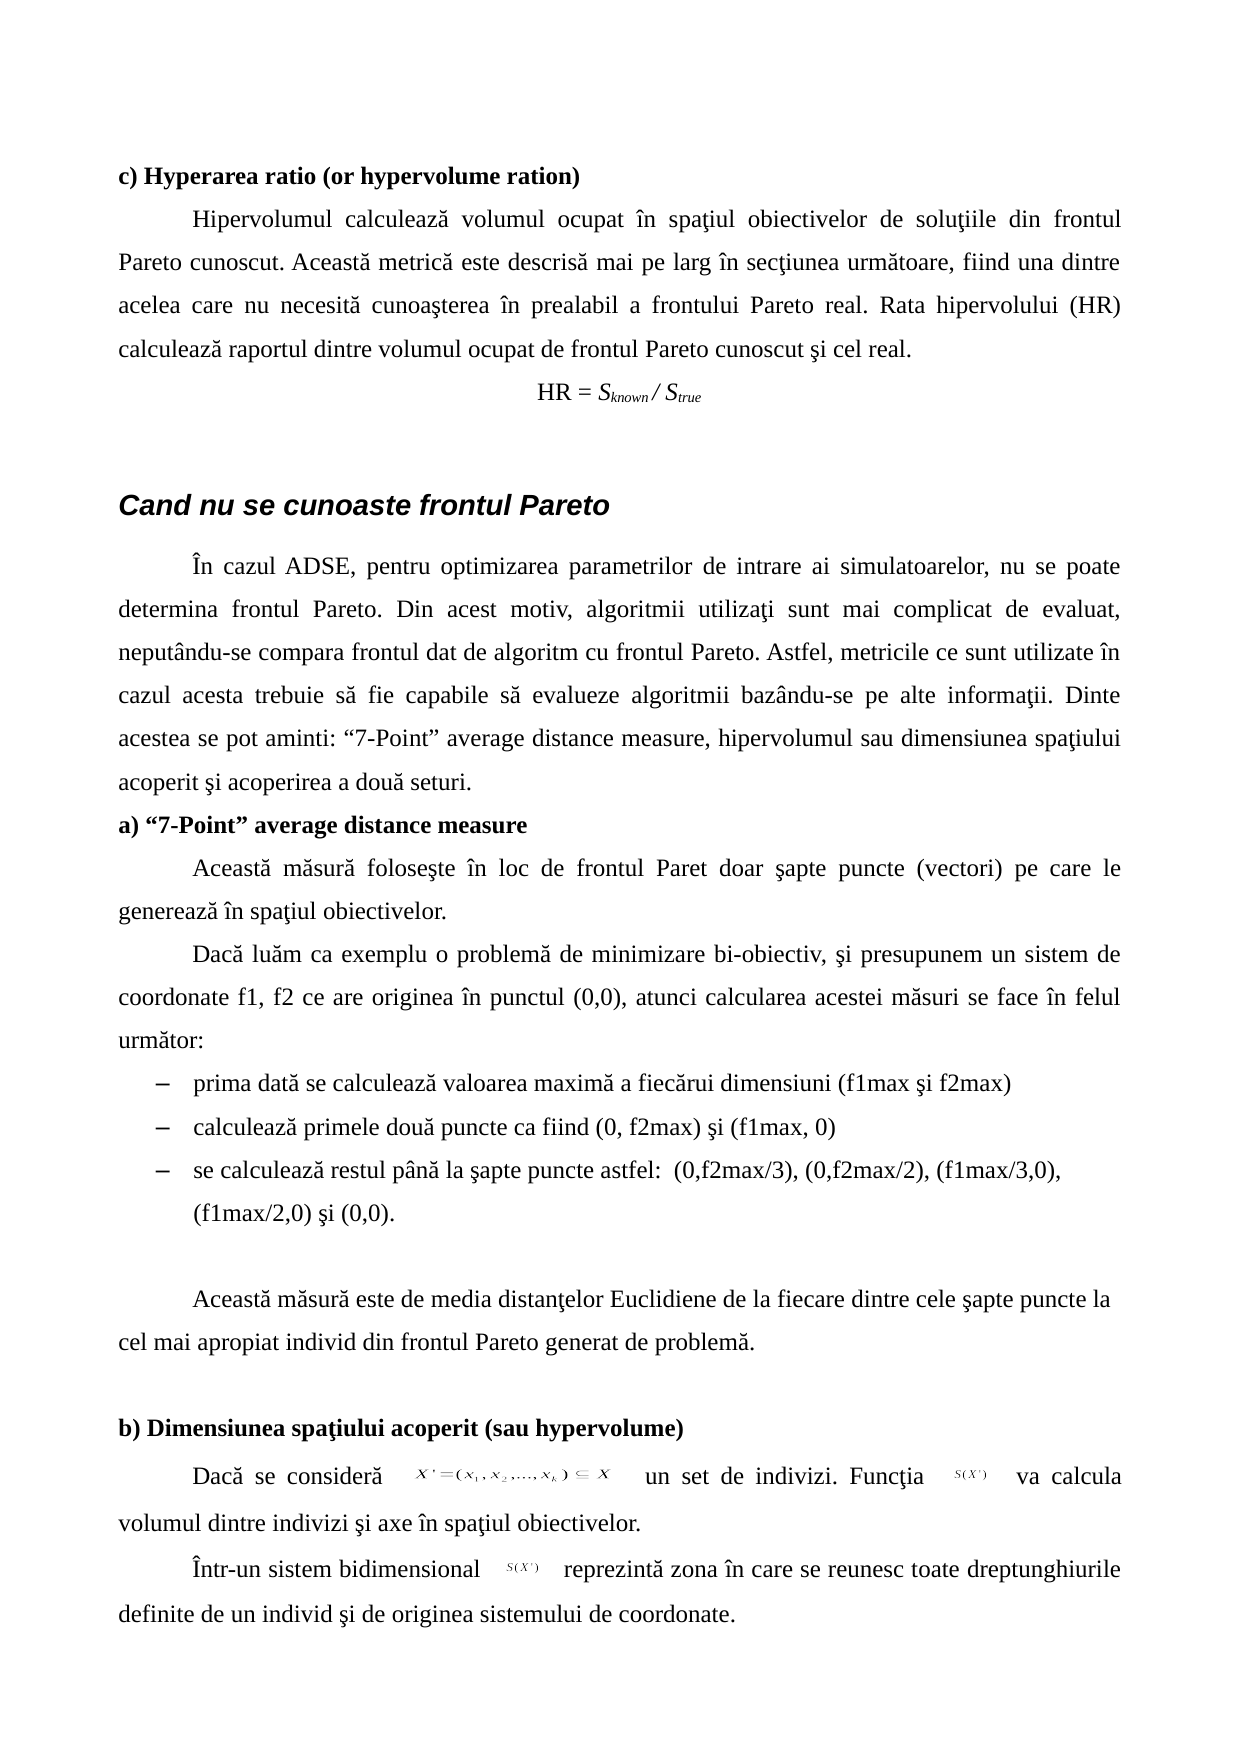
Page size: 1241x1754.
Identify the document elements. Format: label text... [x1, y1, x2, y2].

text Această măsură este de media distanţelor Euclidiene de la fiecare dintre cele şapte puncte la cel mai apropiat individ din frontul Pareto generat de problemă. [118, 1284, 1122, 1356]
text Dacă se consideră un set de indivizi. Funcţia va calcula volumul dintre indivizi şi axe în spaţiul obiectivelor. [118, 1457, 1122, 1537]
subtitle Cand nu se cunoaste frontul Pareto [118, 488, 1122, 522]
text HR = Sknown / Strue [118, 377, 1122, 406]
text Într-un sistem bidimensional reprezintă zona în care se reunesc toate dreptunghiurile definite de un individ şi de originea sistemului de coordonate. [118, 1552, 1122, 1628]
text b) Dimensiunea spaţiului acoperit (sau hypervolume) [118, 1413, 1122, 1442]
text În cazul ADSE, pentru optimizarea parametrilor de intrare ai simulatoarelor, nu se poate determina frontul Pareto. Din acest motiv, algoritmii utilizaţi sunt mai complicat de evaluat, neputându-se compara frontul dat de algoritm cu frontul Pareto. Astfel, metricile ce sunt utilizate în cazul acesta trebuie să fie capabile să evalueze algoritmii bazându-se pe alte informaţii. Dinte acestea se pot aminti: “7-Point” average distance measure, hipervolumul sau dimensiunea spaţiului acoperit şi acoperirea a două seturi. [118, 551, 1122, 795]
list prima dată se calculează valoarea maximă a fiecărui dimensiuni (f1max şi f2max) [156, 1068, 1122, 1097]
text c) Hyperarea ratio (or hypervolume ration) [118, 161, 1122, 190]
list se calculează restul până la şapte puncte astfel: (0,f2max/3), (0,f2max/2), (f1max/3,0), (f1max/2,0) şi (0,0). [156, 1155, 1122, 1227]
text a) “7-Point” average distance measure [118, 810, 1122, 838]
text Hipervolumul calculează volumul ocupat în spaţiul obiectivelor de soluţiile din frontul Pareto cunoscut. Această metrică este descrisă mai pe larg în secţiunea următoare, fiind una dintre acelea care nu necesită cunoaşterea în prealabil a frontului Pareto real. Rata hipervolului (HR) calculează raportul dintre volumul ocupat de frontul Pareto cunoscut şi cel real. [118, 204, 1122, 362]
list calculează primele două puncte ca fiind (0, f2max) şi (f1max, 0) [156, 1112, 1122, 1140]
text Această măsură foloseşte în loc de frontul Paret doar şapte puncte (vectori) pe care le generează în spaţiul obiectivelor. [118, 853, 1122, 925]
text Dacă luăm ca exemplu o problemă de minimizare bi-obiectiv, şi presupunem un sistem de coordonate f1, f2 ce are originea în punctul (0,0), atunci calcularea acestei măsuri se face în felul următor: [118, 939, 1122, 1054]
